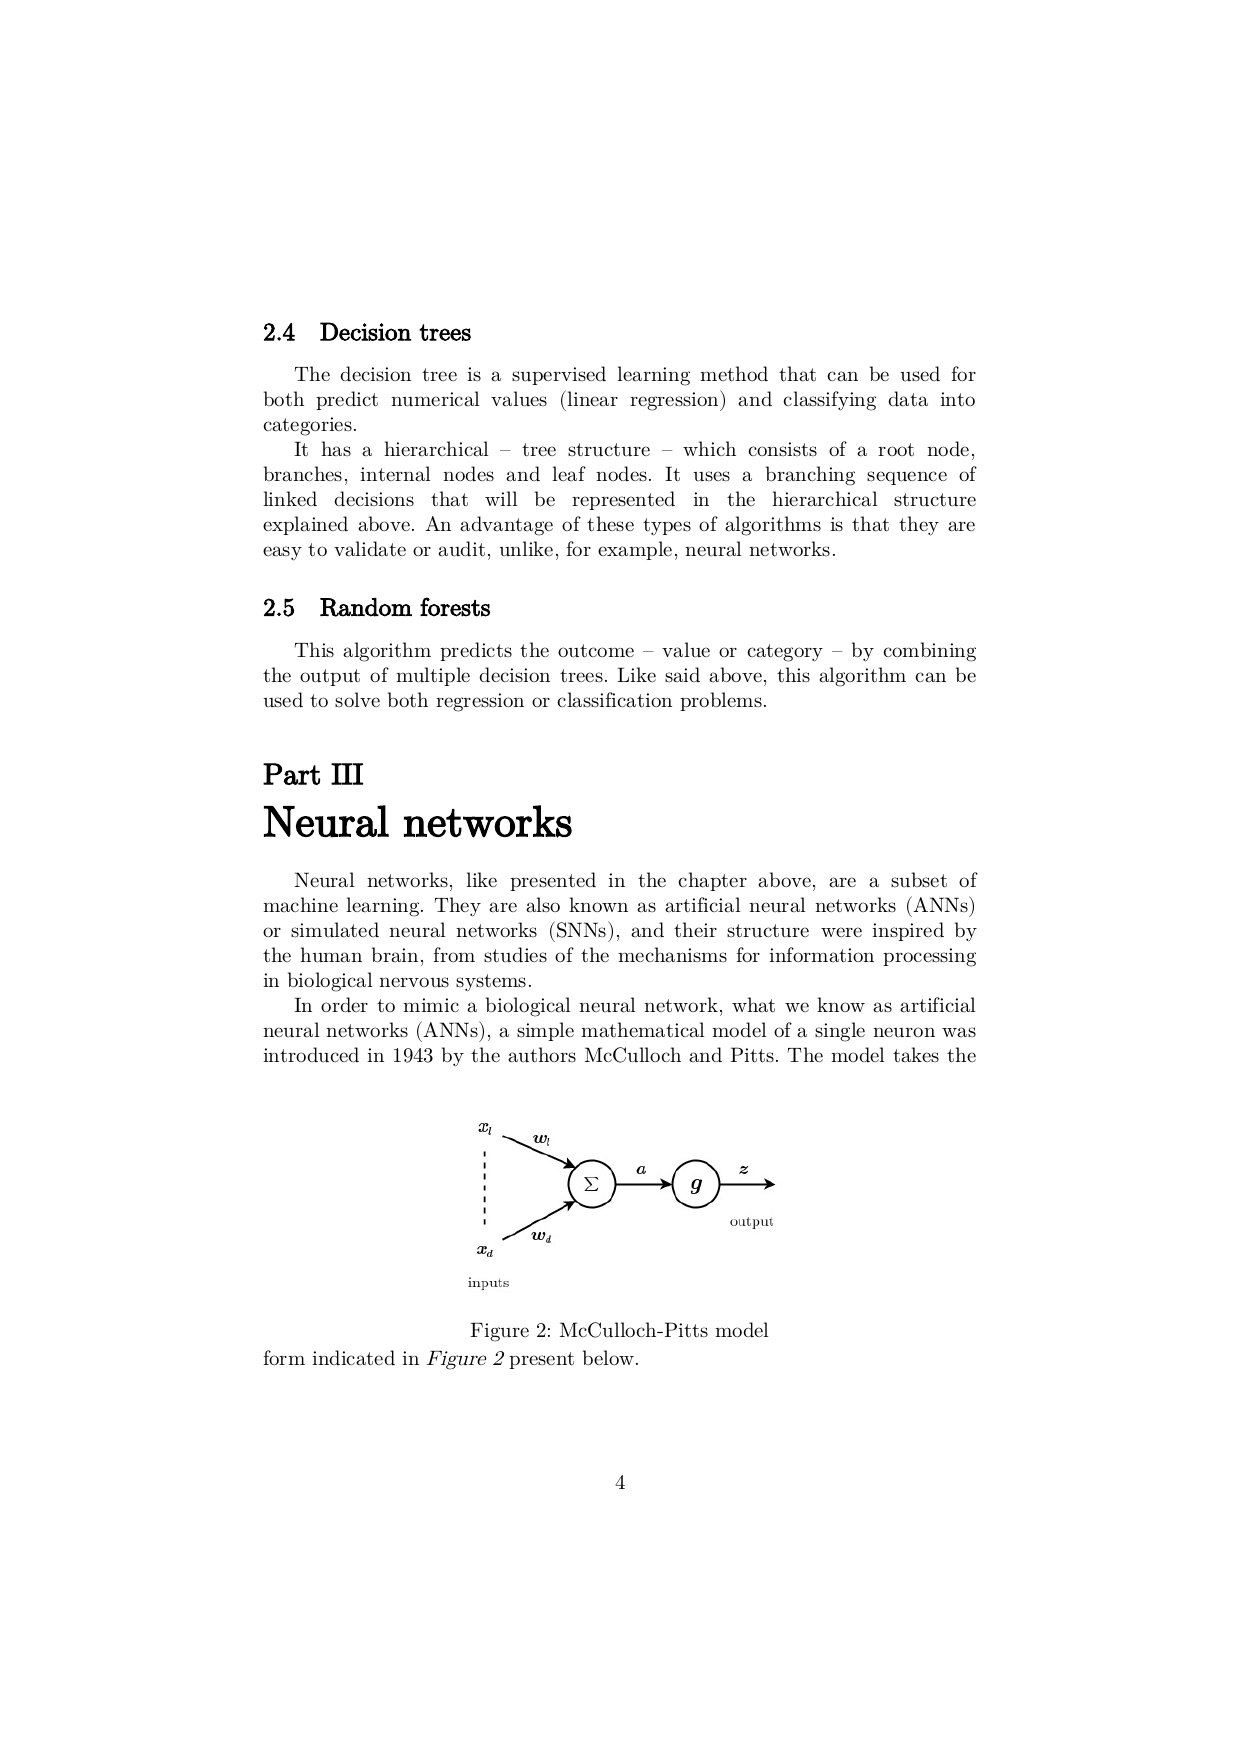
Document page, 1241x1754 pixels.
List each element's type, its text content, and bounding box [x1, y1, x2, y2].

text Figure 2: McCulloch-Pitts model [437, 1317, 803, 1342]
subtitle Decision trees [263, 315, 977, 345]
text In order to mimic a biological neural network, what we know as artificial neural networks (ANNs), a simple mathematical model of a single neuron was introduced in 1943 by the authors McCulloch and Pitts. The model takes the form indicated in Figure 2 present below. [263, 991, 977, 1369]
text This algorithm predicts the outcome – value or category – by combining the output of multiple decision trees. Like said above, this algorithm can be used to solve both regression or classification problems. [263, 636, 977, 711]
text Neural networks, like presented in the chapter above, are a subset of machine learning. They are also known as artificial neural networks (ANNs) or simulated neural networks (SNNs), and their structure were inspired by the human brain, from studies of the mechanisms for information processing in biological nervous systems. [263, 866, 977, 991]
text It has a hierarchical – tree structure – which consists of a root node, branches, internal nodes and leaf nodes. It uses a branching sequence of linked decisions that will be represented in the hierarchical structure explained above. An advantage of these types of algorithms is that they are easy to validate or audit, unlike, for example, neural networks. [263, 436, 977, 561]
picture [436, 1090, 804, 1317]
subtitle Neural networks [263, 741, 977, 844]
text The decision tree is a supervised learning method that can be used for both predict numerical values (linear regression) and classifying data into categories. [263, 361, 977, 436]
subtitle Random forests [263, 590, 977, 620]
